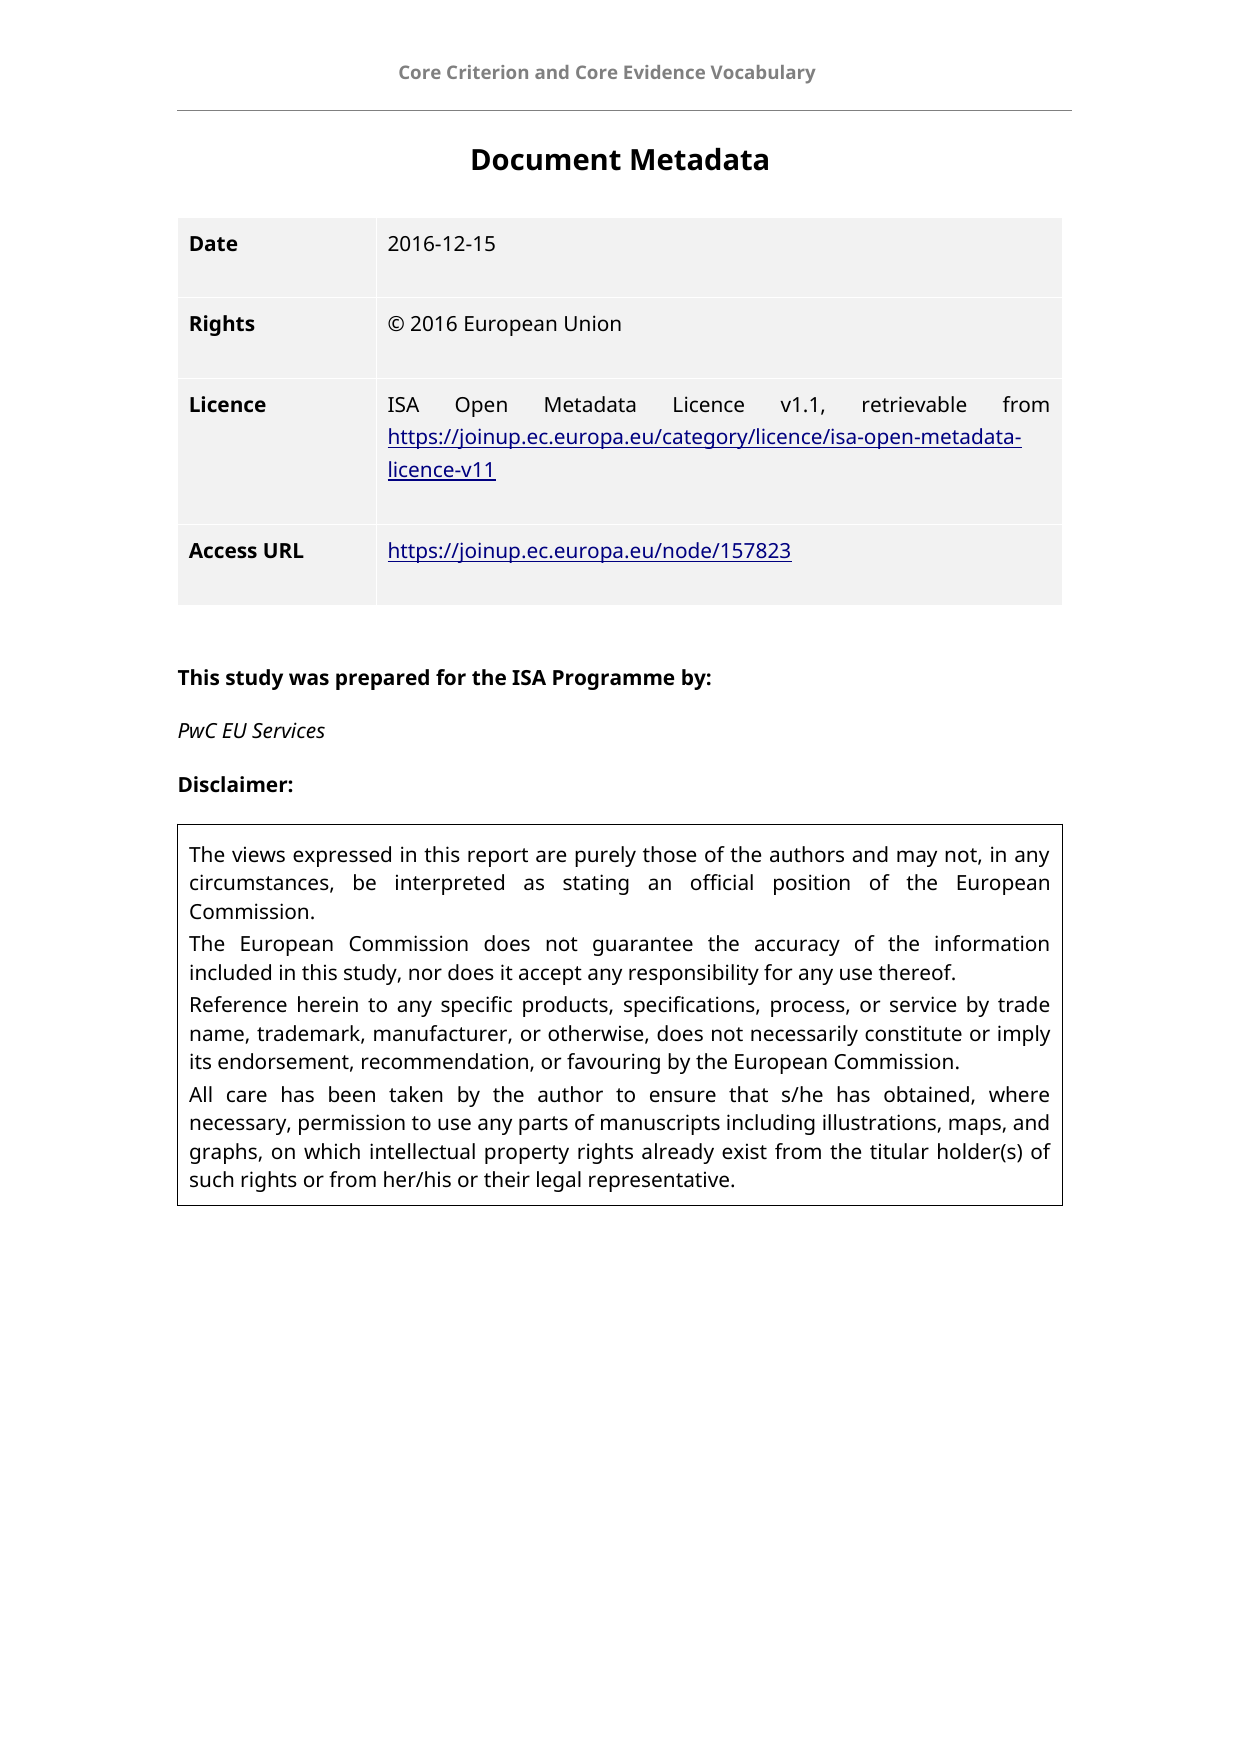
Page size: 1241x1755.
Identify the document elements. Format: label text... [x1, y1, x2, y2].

text Disclaimer: [177, 770, 1063, 798]
table_header Date [178, 218, 376, 297]
table_cell © 2016 European Union [377, 298, 1062, 378]
text This study was prepared for the ISA Programme by: [177, 663, 1063, 692]
table_cell Access URL [178, 525, 376, 605]
table_cell Licence [178, 379, 376, 524]
table_cell ISA Open Metadata Licence v1.1, retrievable from https://joinup.ec.europa.eu/category/licence/isa-open-metadata-licence-v11 [377, 379, 1062, 524]
title Document Metadata [177, 139, 1063, 179]
table_header The views expressed in this report are purely those of the authors and may not, in any circumstances, be interpreted as stating an official position of the European Commission. The European Commission does not guarantee the accuracy of the information included in this study, nor does it accept any responsibility for any use thereof. Reference herein to any specific products, specifications, process, or service by trade name, trademark, manufacturer, or otherwise, does not necessarily constitute or imply its endorsement, recommendation, or favouring by the European Commission. All care has been taken by the author to ensure that s/he has obtained, where necessary, permission to use any parts of manuscripts including illustrations, maps, and graphs, on which intellectual property rights already exist from the titular holder(s) of such rights or from her/his or their legal representative. [178, 825, 1062, 1205]
text PwC EU Services [177, 717, 1063, 745]
table_cell Rights [178, 298, 376, 378]
table_cell https://joinup.ec.europa.eu/node/157823 [377, 525, 1062, 605]
table_header 2016-12-15 [377, 218, 1062, 297]
